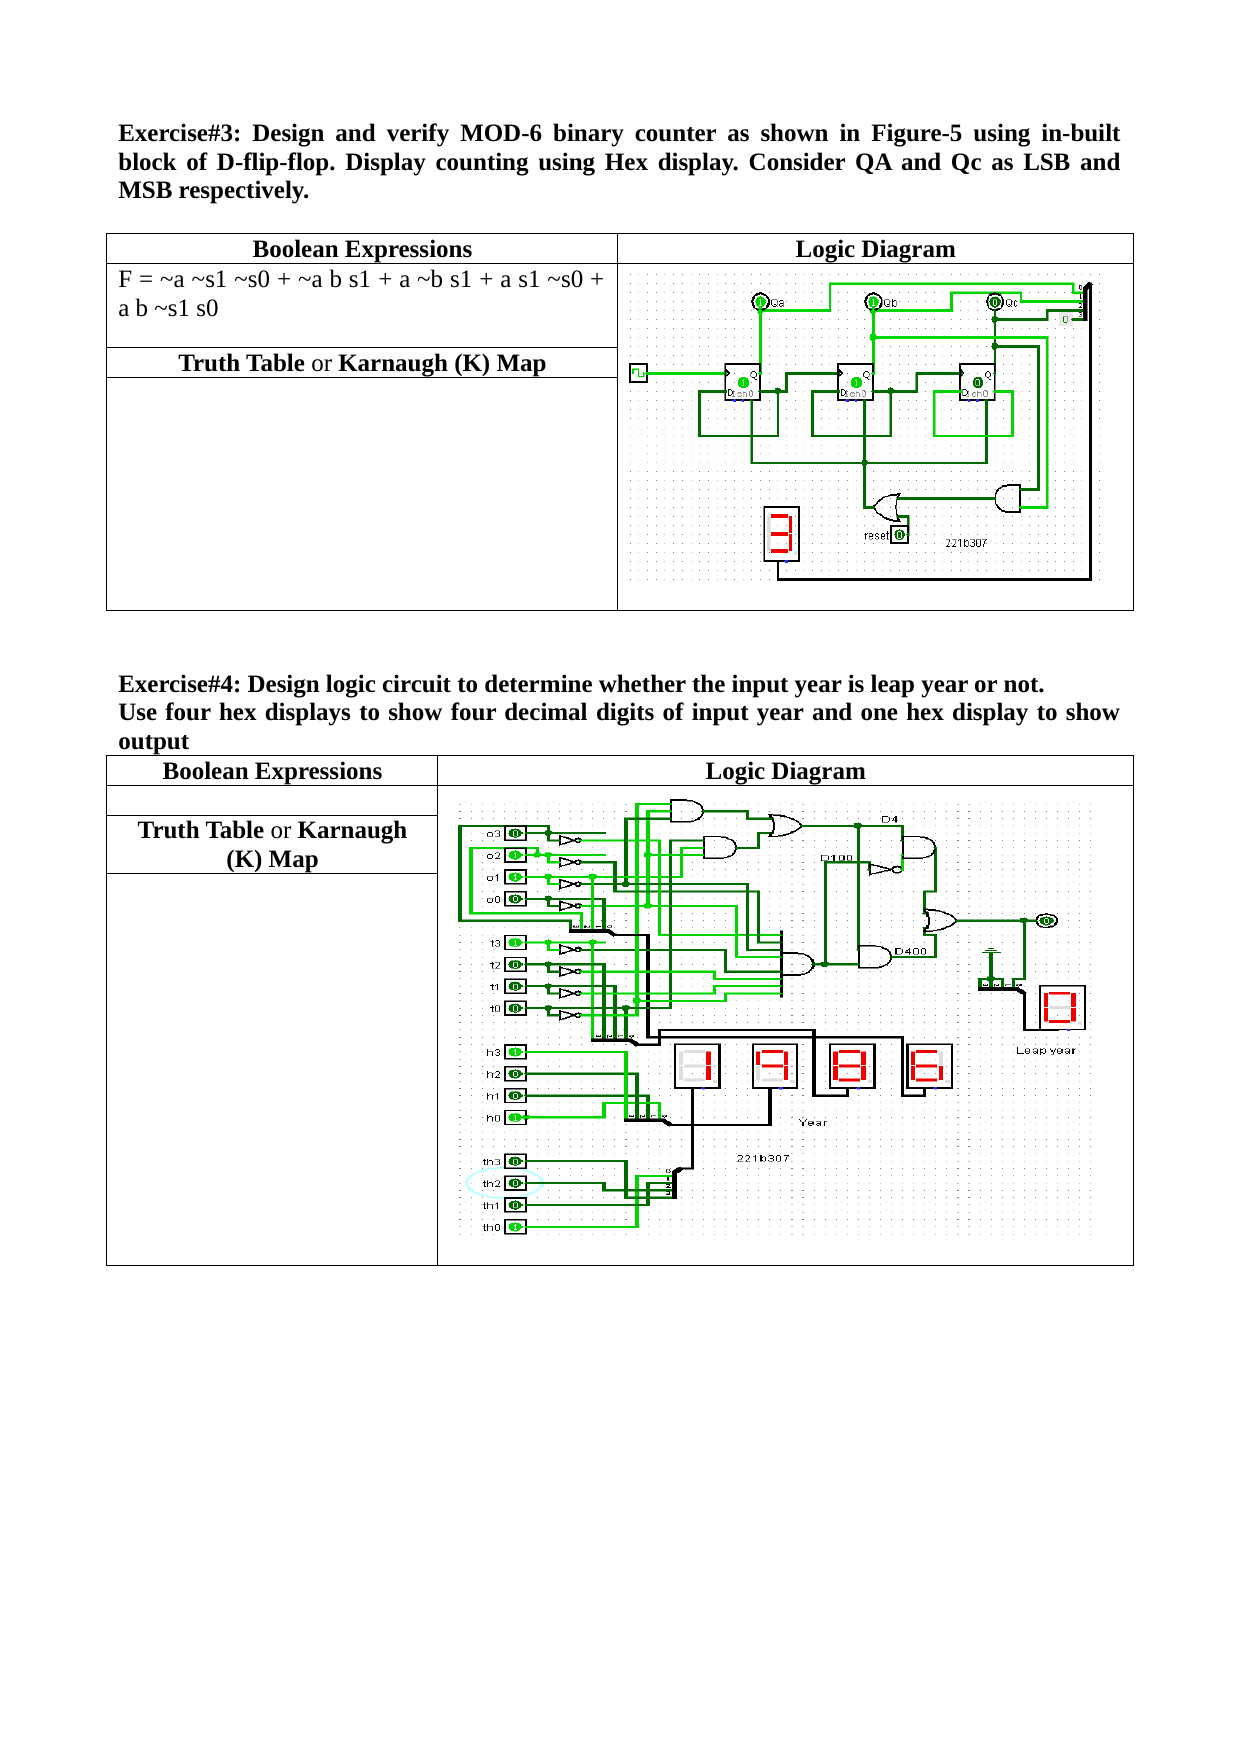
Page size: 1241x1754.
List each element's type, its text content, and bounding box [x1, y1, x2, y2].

text Exercise#4: Design logic circuit to determine whether the input year is leap year or not. [118, 669, 1122, 697]
table_cell [618, 264, 1133, 274]
table_cell [107, 378, 617, 610]
table_cell [107, 786, 437, 814]
table_header Boolean Expressions [107, 234, 617, 263]
text Exercise#3: Design and verify MOD-6 binary counter as shown in Figure-5 using in-built block of D-flip-flop. Display counting using Hex display. Consider QA and Qc as LSB and MSB respectively. [118, 118, 1122, 204]
table_header Logic Diagram [438, 756, 1133, 785]
picture [625, 274, 1101, 582]
table_cell [107, 874, 437, 1265]
table_cell F = ~a ~s1 ~s0 + ~a b s1 + a ~b s1 + a s1 ~s0 + a b ~s1 s0 [107, 264, 617, 347]
text Use four hex displays to show four decimal digits of input year and one hex display to show output [118, 697, 1122, 755]
table_header Boolean Expressions [107, 756, 437, 785]
table_cell Truth Table or Karnaugh (K) Map [107, 816, 437, 873]
table_header Logic Diagram [618, 234, 1133, 263]
picture [450, 797, 1094, 1237]
table_cell [438, 786, 1133, 1265]
table_cell Truth Table or Karnaugh (K) Map [107, 348, 617, 377]
table_cell [618, 275, 1133, 610]
